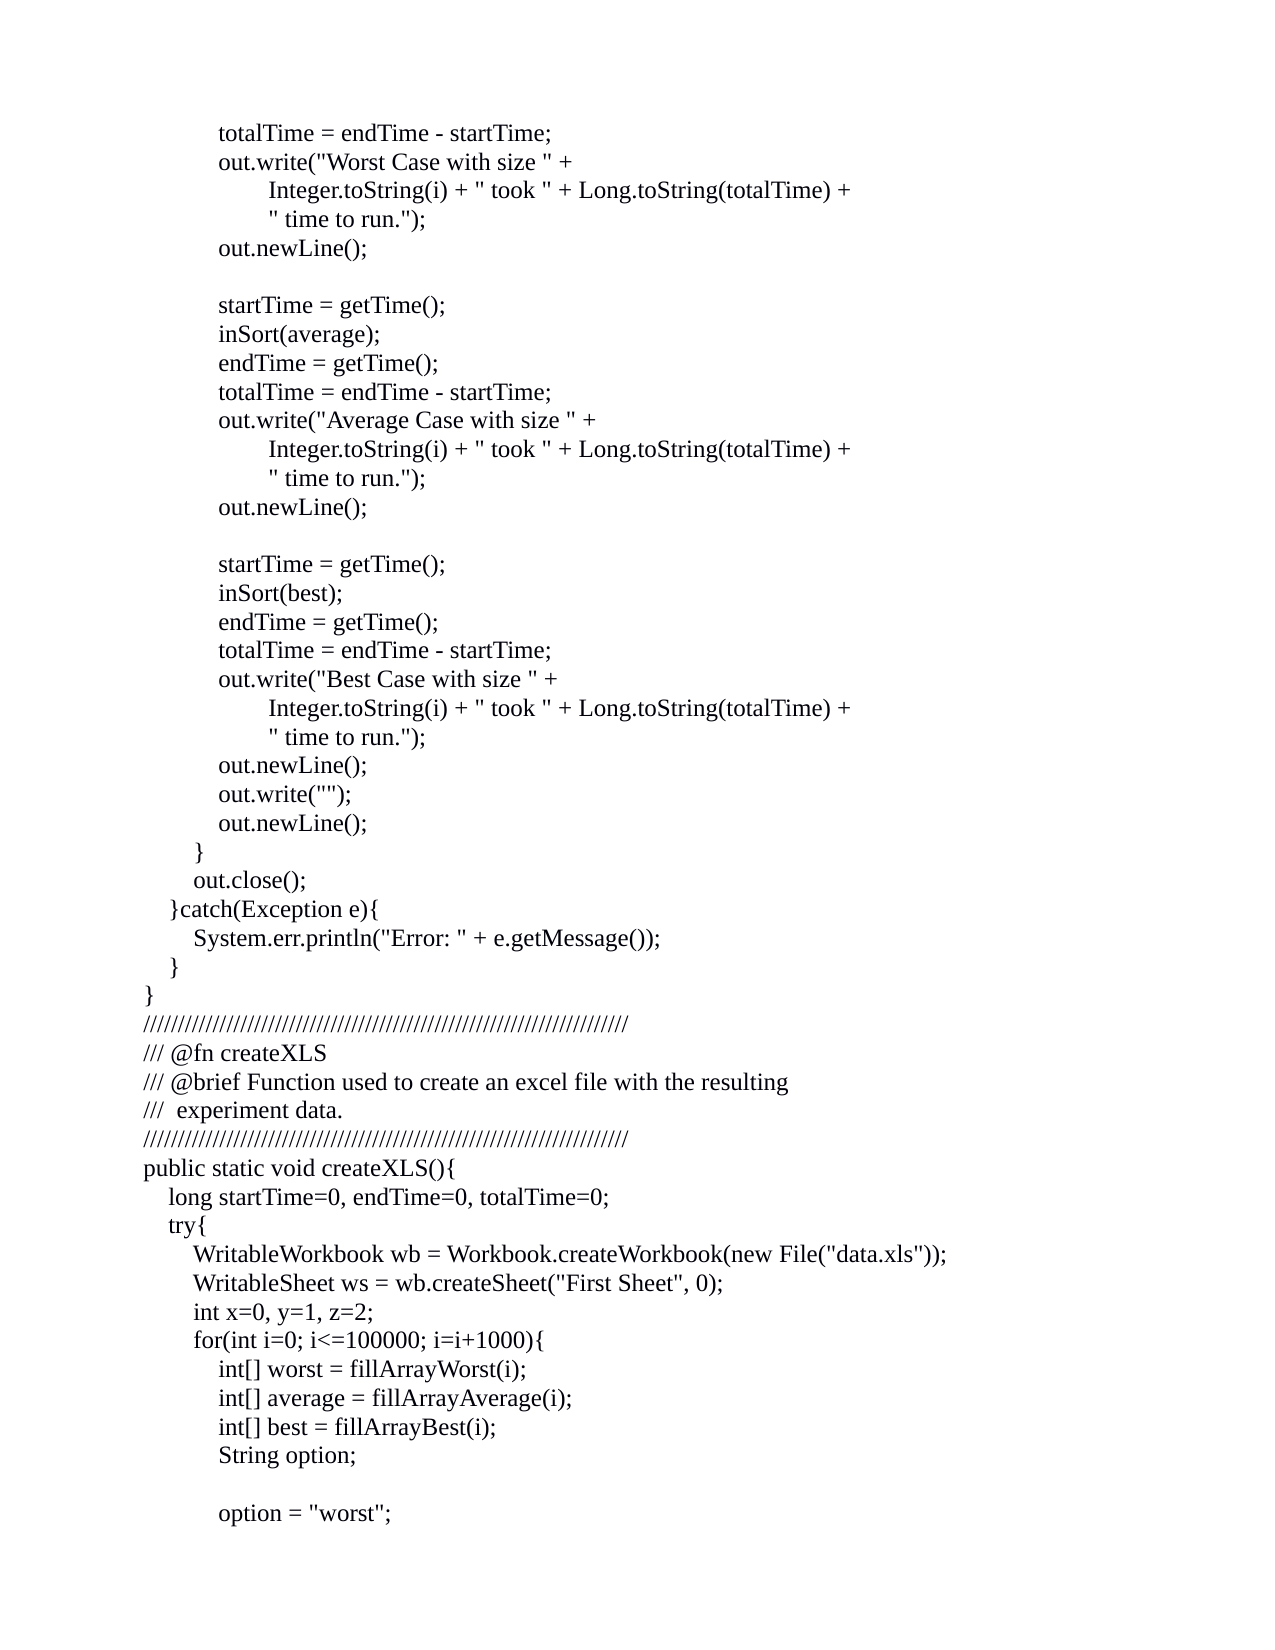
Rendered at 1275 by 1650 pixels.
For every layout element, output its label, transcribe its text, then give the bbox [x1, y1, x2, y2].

text }catch(Exception e){ [118, 894, 1157, 923]
text long startTime=0, endTime=0, totalTime=0; [118, 1182, 1157, 1211]
text /// @fn createXLS [118, 1038, 1157, 1067]
text out.write("Best Case with size " + [118, 664, 1157, 693]
text inSort(average); [118, 319, 1157, 348]
text option = "worst"; [118, 1498, 1157, 1527]
text inSort(best); [118, 578, 1157, 607]
text out.newLine(); [118, 751, 1157, 779]
text for(int i=0; i<=100000; i=i+1000){ [118, 1326, 1157, 1354]
text Integer.toString(i) + " took " + Long.toString(totalTime) + [118, 693, 1157, 722]
text startTime = getTime(); [118, 291, 1157, 319]
text } [118, 952, 1157, 981]
text System.err.println("Error: " + e.getMessage()); [118, 923, 1157, 952]
text int[] average = fillArrayAverage(i); [118, 1383, 1157, 1412]
text out.newLine(); [118, 492, 1157, 521]
text Integer.toString(i) + " took " + Long.toString(totalTime) + [118, 434, 1157, 463]
text int x=0, y=1, z=2; [118, 1297, 1157, 1326]
text totalTime = endTime - startTime; [118, 636, 1157, 664]
text String option; [118, 1441, 1157, 1469]
text out.newLine(); [118, 808, 1157, 837]
text /// experiment data. [118, 1096, 1157, 1124]
text endTime = getTime(); [118, 348, 1157, 377]
text totalTime = endTime - startTime; [118, 118, 1157, 147]
text WritableWorkbook wb = Workbook.createWorkbook(new File("data.xls")); [118, 1239, 1157, 1268]
text } [118, 981, 1157, 1009]
text out.write("Worst Case with size " + [118, 147, 1157, 176]
text Integer.toString(i) + " took " + Long.toString(totalTime) + [118, 176, 1157, 204]
text out.close(); [118, 866, 1157, 894]
text endTime = getTime(); [118, 607, 1157, 636]
text " time to run."); [118, 722, 1157, 751]
text try{ [118, 1211, 1157, 1239]
text int[] worst = fillArrayWorst(i); [118, 1354, 1157, 1383]
text WritableSheet ws = wb.createSheet("First Sheet", 0); [118, 1268, 1157, 1297]
text " time to run."); [118, 204, 1157, 233]
text public static void createXLS(){ [118, 1153, 1157, 1182]
text out.write("Average Case with size " + [118, 406, 1157, 434]
text out.newLine(); [118, 233, 1157, 262]
text int[] best = fillArrayBest(i); [118, 1412, 1157, 1441]
text " time to run."); [118, 463, 1157, 492]
text totalTime = endTime - startTime; [118, 377, 1157, 406]
text ////////////////////////////////////////////////////////////////////// [118, 1124, 1157, 1153]
text out.write(""); [118, 779, 1157, 808]
text ////////////////////////////////////////////////////////////////////// [118, 1009, 1157, 1038]
text /// @brief Function used to create an excel file with the resulting [118, 1067, 1157, 1096]
text startTime = getTime(); [118, 549, 1157, 578]
text } [118, 837, 1157, 866]
